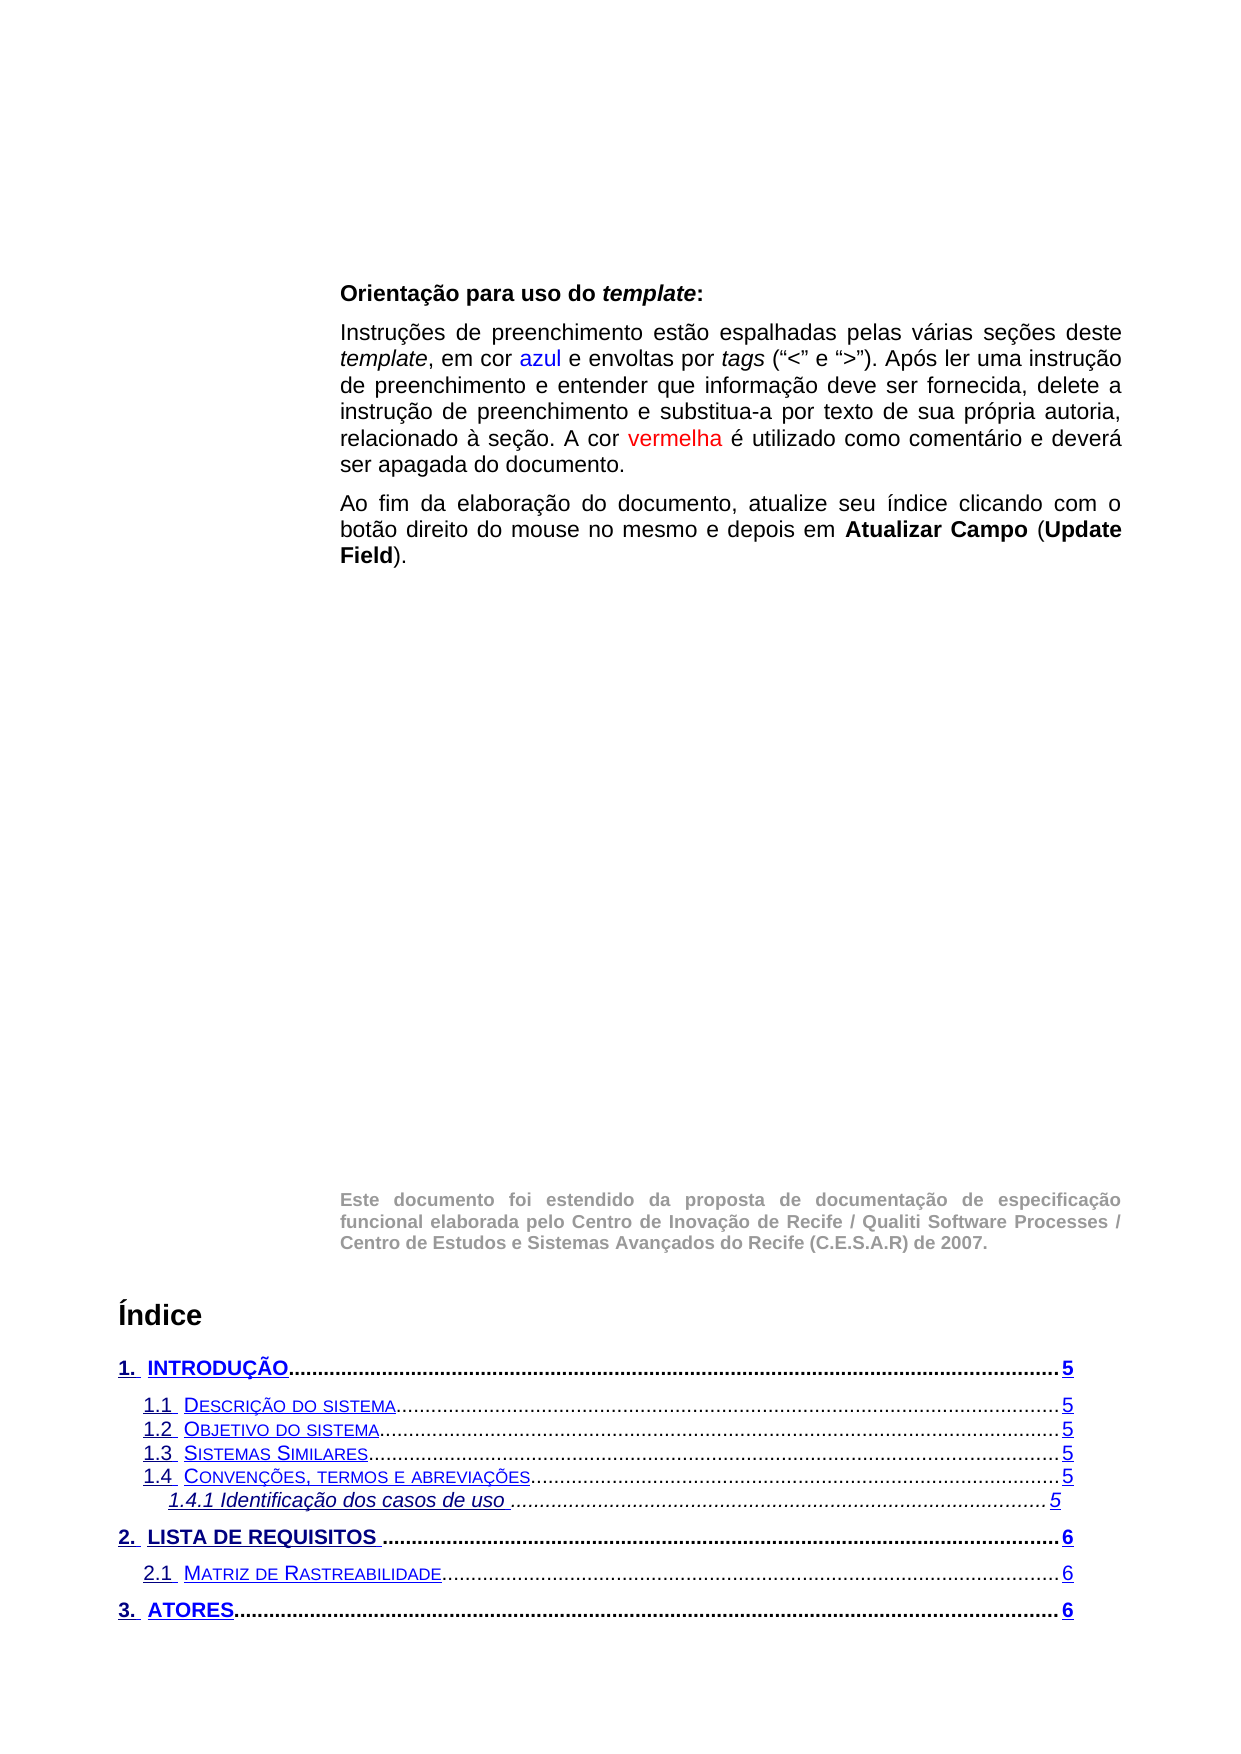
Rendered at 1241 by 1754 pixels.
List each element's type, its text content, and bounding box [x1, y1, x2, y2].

text Este documento foi estendido da proposta de documentação de especificação funcional elaborada pelo Centro de Inovação de Recife / Qualiti Software Processes / Centro de Estudos e Sistemas Avançados do Recife (C.E.S.A.R) de 2007. [340, 1189, 1122, 1254]
text 2.1 Matriz de Rastreabilidade 6 [143, 1561, 1122, 1585]
text Índice [118, 1297, 1122, 1331]
text 3. Atores 6 [118, 1598, 1122, 1622]
text Orientação para uso do template: [340, 280, 1122, 307]
text 1. Introdução 5 [118, 1356, 1122, 1380]
text 1.4 Convenções, termos e abreviações 5 [143, 1464, 1122, 1488]
text Instruções de preenchimento estão espalhadas pelas várias seções deste template, em cor azul e envoltas por tags (“<” e “>”). Após ler uma instrução de preenchimento e entender que informação deve ser fornecida, delete a instrução de preenchimento e substitua-a por texto de sua própria autoria, relacionado à seção. A cor vermelha é utilizado como comentário e deverá ser apagada do documento. [340, 319, 1122, 477]
text 1.2 Objetivo do sistema 5 [143, 1416, 1122, 1440]
text 1.1 Descrição do sistema 5 [143, 1392, 1122, 1416]
text 1.4.1 Identificação dos casos de uso 5 [168, 1488, 1122, 1512]
text 2. Lista de Requisitos 6 [118, 1525, 1122, 1549]
text 1.3 Sistemas Similares 5 [143, 1440, 1122, 1464]
text Ao fim da elaboração do documento, atualize seu índice clicando com o botão direito do mouse no mesmo e depois em Atualizar Campo (Update Field). [340, 490, 1122, 569]
